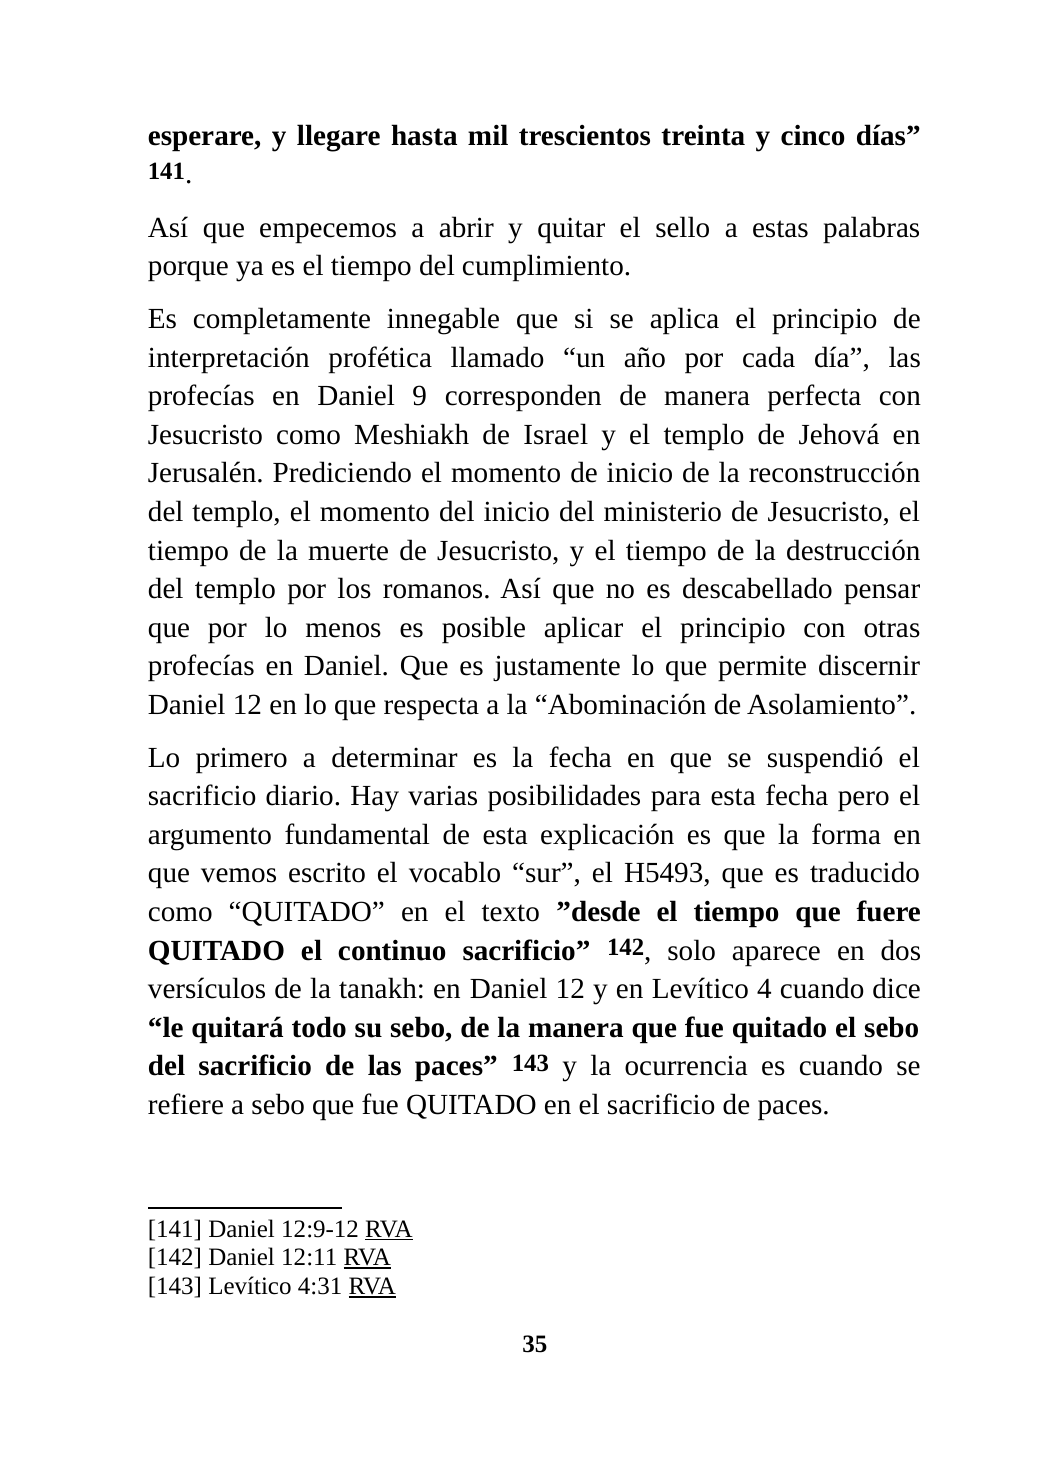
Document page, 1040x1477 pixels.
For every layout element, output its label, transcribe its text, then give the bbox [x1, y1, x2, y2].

text Así que empecemos a abrir y quitar el sello a estas palabras porque ya es el tiempo del cumplimiento. [148, 210, 921, 282]
text Levítico 4:31 RVA [148, 1271, 921, 1300]
text esperare, y llegare hasta mil trescientos treinta y cinco días” . [148, 118, 921, 190]
text Es completamente innegable que si se aplica el principio de interpretación profética llamado “un año por cada día”, las profecías en Daniel 9 corresponden de manera perfecta con Jesucristo como Meshiakh de Israel y el templo de Jehová en Jerusalén. Prediciendo el momento de inicio de la reconstrucción del templo, el momento del inicio del ministerio de Jesucristo, el tiempo de la muerte de Jesucristo, y el tiempo de la destrucción del templo por los romanos. Así que no es descabellado pensar que por lo menos es posible aplicar el principio con otras profecías en Daniel. Que es justamente lo que permite discernir Daniel 12 en lo que respecta a la “Abominación de Asolamiento”. [148, 301, 921, 720]
text Daniel 12:11 RVA [148, 1242, 921, 1271]
text Lo primero a determinar es la fecha en que se suspendió el sacrificio diario. Hay varias posibilidades para esta fecha pero el argumento fundamental de esta explicación es que la forma en que vemos escrito el vocablo “sur”, el H5493, que es traducido como “QUITADO” en el texto ”desde el tiempo que fuere QUITADO el continuo sacrificio” , solo aparece en dos versículos de la tanakh: en Daniel 12 y en Levítico 4 cuando dice “le quitará todo su sebo, de la manera que fue quitado el sebo del sacrificio de las paces” y la ocurrencia es cuando se refiere a sebo que fue QUITADO en el sacrificio de paces. [148, 740, 921, 1120]
text Daniel 12:9-12 RVA [148, 1214, 921, 1242]
